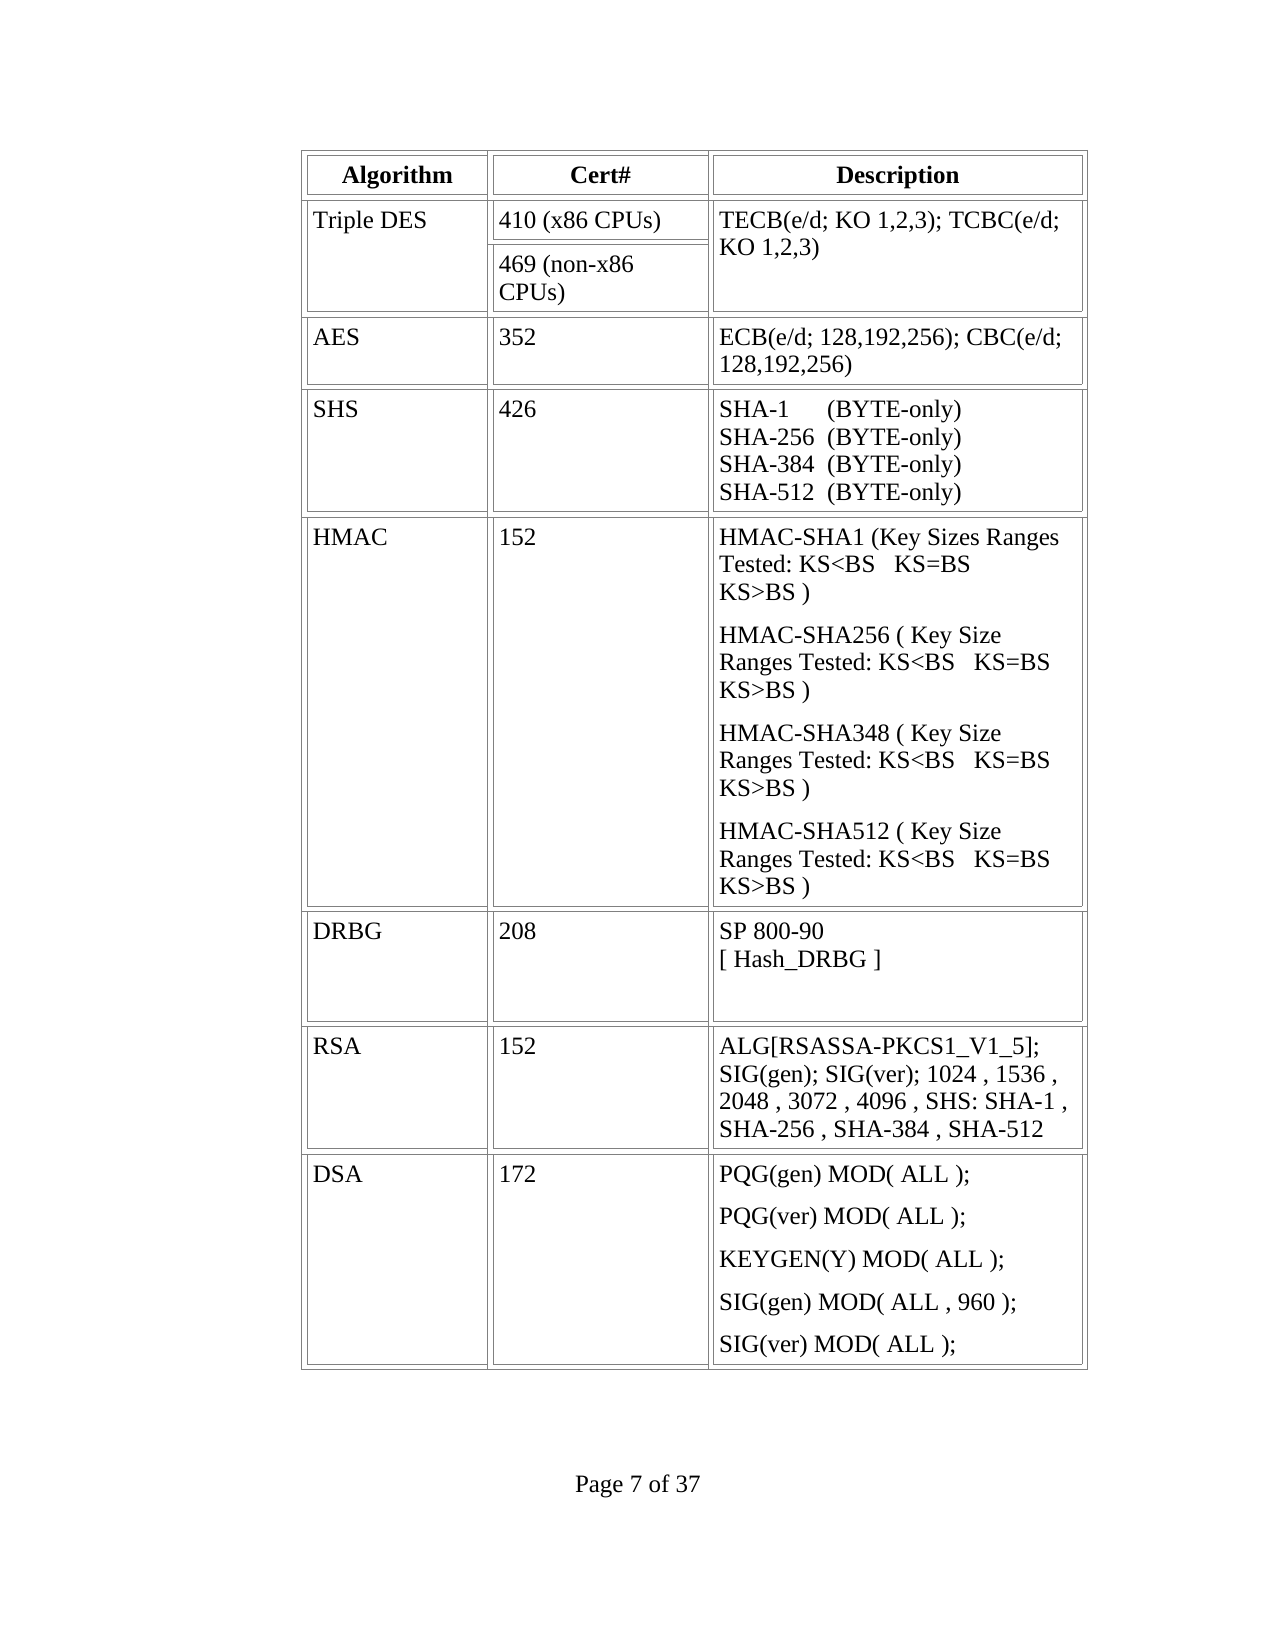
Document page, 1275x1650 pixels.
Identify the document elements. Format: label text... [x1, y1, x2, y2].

table_cell RSA [302, 1027, 487, 1154]
table_cell SP 800-90 [ Hash_DRBG ] [709, 912, 1087, 1026]
table_cell SHS [302, 390, 487, 517]
table_cell PQG(gen) MOD( ALL ); PQG(ver) MOD( ALL ); KEYGEN(Y) MOD( ALL ); SIG(gen) MOD( ALL , 960 ); SIG(ver) MOD( ALL ); [709, 1155, 1087, 1369]
table_cell 152 [488, 1027, 708, 1154]
table_header Description [709, 151, 1087, 200]
table_cell ALG[RSASSA-PKCS1_V1_5]; SIG(gen); SIG(ver); 1024 , 1536 , 2048 , 3072 , 4096 , SHS: SHA-1 , SHA-256 , SHA-384 , SHA-512 [709, 1027, 1087, 1154]
table_cell SHA-1 (BYTE-only) SHA-256 (BYTE-only) SHA-384 (BYTE-only) SHA-512 (BYTE-only) [709, 390, 1087, 517]
table_cell Triple DES [302, 201, 487, 317]
table_cell HMAC [302, 518, 487, 911]
table_cell ECB(e/d; 128,192,256); CBC(e/d; 128,192,256) [709, 318, 1087, 389]
table_header Algorithm [302, 151, 487, 200]
table_header 410 (x86 CPUs) [488, 201, 708, 244]
table_cell 352 [488, 318, 708, 389]
table_cell 208 [488, 912, 708, 1026]
table_cell HMAC-SHA1 (Key Sizes Ranges Tested: KS<BS KS=BS KS>BS ) HMAC-SHA256 ( Key Size Ranges Tested: KS<BS KS=BS KS>BS ) HMAC-SHA348 ( Key Size Ranges Tested: KS<BS KS=BS KS>BS ) HMAC-SHA512 ( Key Size Ranges Tested: KS<BS KS=BS KS>BS ) [709, 518, 1087, 911]
table_cell 172 [488, 1155, 708, 1369]
table_cell DSA [302, 1155, 487, 1369]
table_cell 426 [488, 390, 708, 517]
table_header Cert# [488, 151, 708, 200]
table_cell 469 (non-x86 CPUs) [488, 245, 708, 317]
table_cell AES [302, 318, 487, 389]
table_cell 152 [488, 518, 708, 911]
table_cell DRBG [302, 912, 487, 1026]
table_cell TECB(e/d; KO 1,2,3); TCBC(e/d; KO 1,2,3) [709, 201, 1087, 317]
